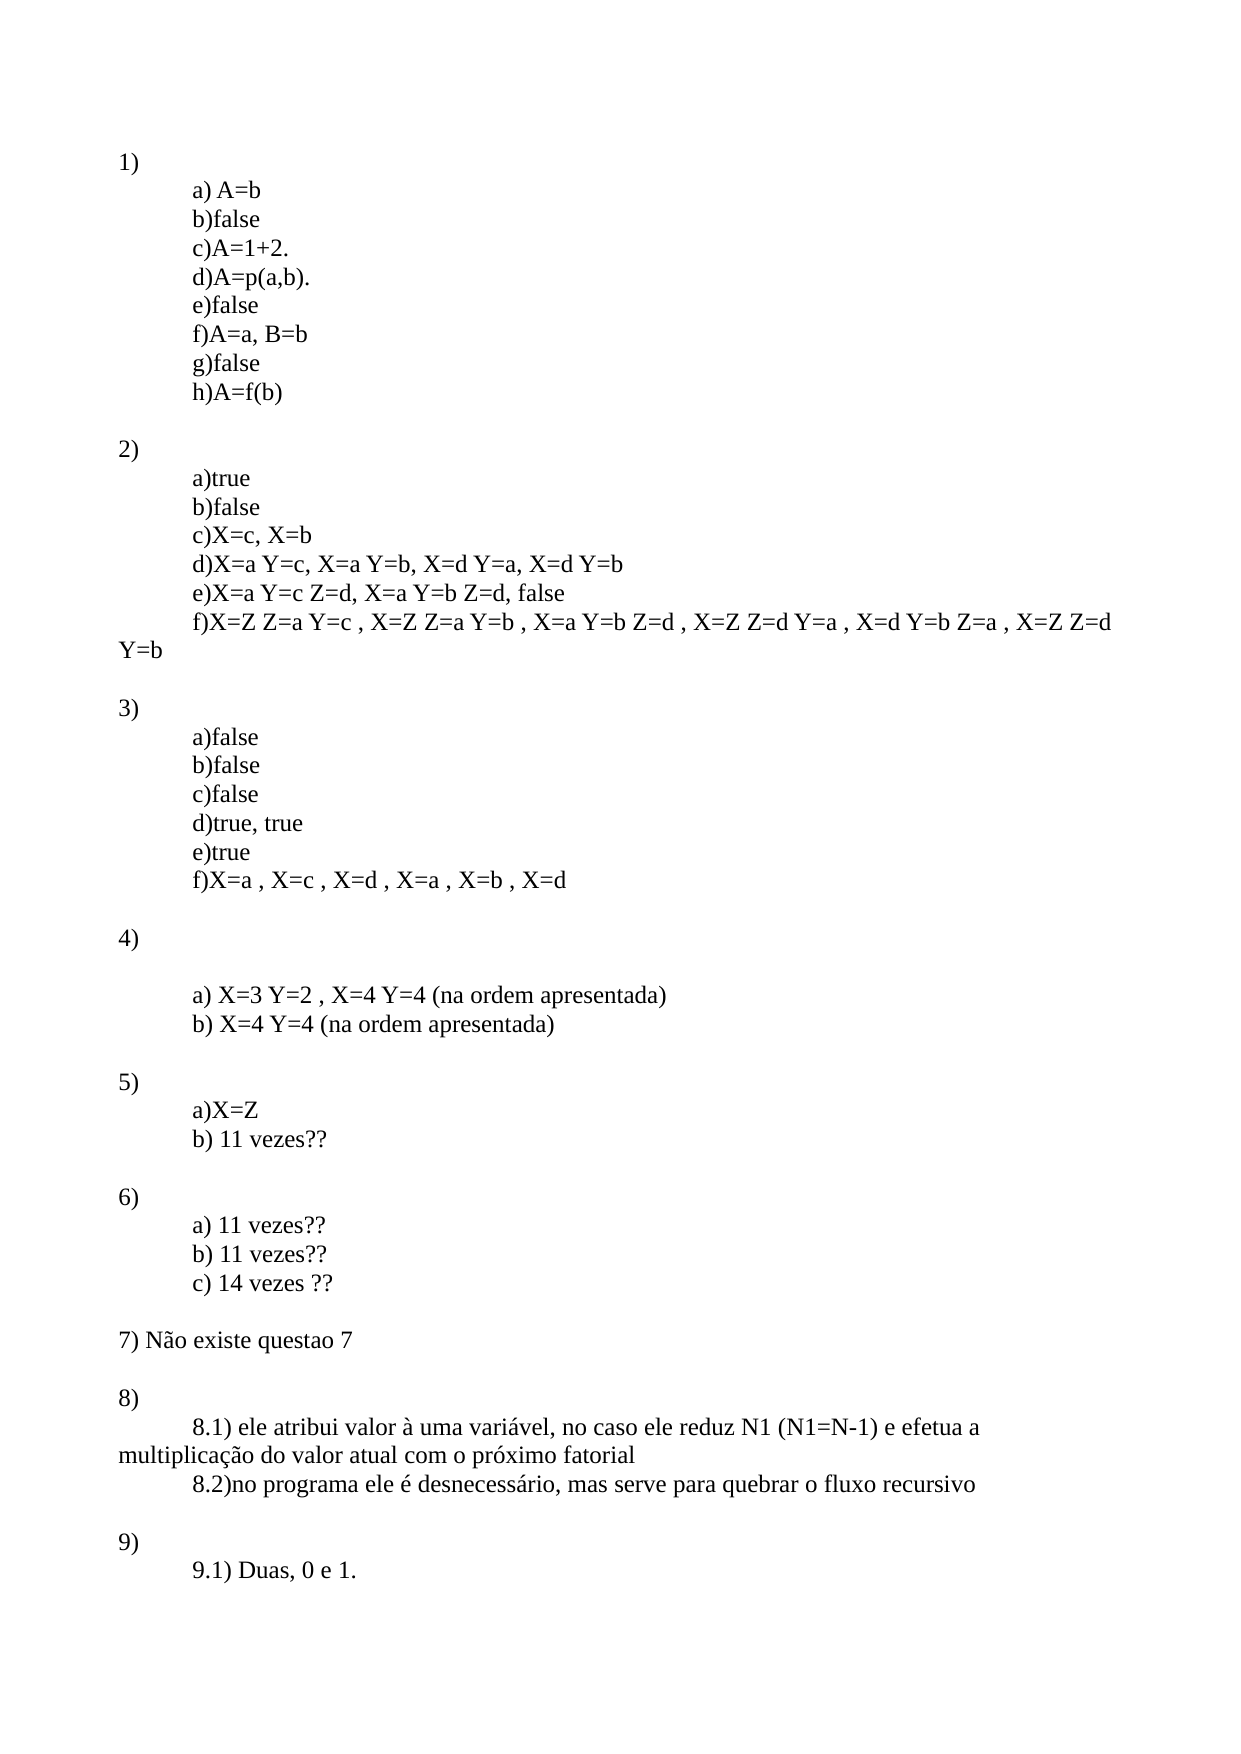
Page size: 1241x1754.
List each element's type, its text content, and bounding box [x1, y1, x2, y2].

text h)A=f(b) [118, 377, 1122, 406]
text a)true [118, 463, 1122, 492]
text a)X=Z [118, 1096, 1122, 1124]
text b)false [118, 751, 1122, 779]
text d)true, true [118, 808, 1122, 837]
text 2) [118, 434, 1122, 463]
text a)false [118, 722, 1122, 751]
text e)X=a Y=c Z=d, X=a Y=b Z=d, false [118, 578, 1122, 607]
text 7) Não existe questao 7 [118, 1326, 1122, 1354]
text 3) [118, 693, 1122, 722]
text a) X=3 Y=2 , X=4 Y=4 (na ordem apresentada) [118, 981, 1122, 1009]
text g)false [118, 348, 1122, 377]
text 1) [118, 147, 1122, 176]
text a) 11 vezes?? [118, 1211, 1122, 1239]
text 9) [118, 1527, 1122, 1556]
text c)A=1+2. [118, 233, 1122, 262]
text b)false [118, 492, 1122, 521]
text b) 11 vezes?? [118, 1124, 1122, 1153]
text d)X=a Y=c, X=a Y=b, X=d Y=a, X=d Y=b [118, 549, 1122, 578]
text f)X=Z Z=a Y=c , X=Z Z=a Y=b , X=a Y=b Z=d , X=Z Z=d Y=a , X=d Y=b Z=a , X=Z Z=d Y=b [118, 607, 1122, 664]
text 8) [118, 1383, 1122, 1412]
text f)A=a, B=b [118, 319, 1122, 348]
text f)X=a , X=c , X=d , X=a , X=b , X=d [118, 866, 1122, 894]
text 9.1) Duas, 0 e 1. [118, 1556, 1122, 1584]
text 8.2)no programa ele é desnecessário, mas serve para quebrar o fluxo recursivo [118, 1469, 1122, 1498]
text 6) [118, 1182, 1122, 1211]
text e)false [118, 291, 1122, 319]
text c) 14 vezes ?? [118, 1268, 1122, 1297]
text e)true [118, 837, 1122, 866]
text c)false [118, 779, 1122, 808]
text a) A=b [118, 176, 1122, 204]
text b)false [118, 204, 1122, 233]
text d)A=p(a,b). [118, 262, 1122, 291]
text 4) [118, 923, 1122, 952]
text 5) [118, 1067, 1122, 1096]
text b) X=4 Y=4 (na ordem apresentada) [118, 1009, 1122, 1038]
text c)X=c, X=b [118, 521, 1122, 549]
text b) 11 vezes?? [118, 1239, 1122, 1268]
text 8.1) ele atribui valor à uma variável, no caso ele reduz N1 (N1=N-1) e efetua a multiplicação do valor atual com o próximo fatorial [118, 1412, 1122, 1469]
